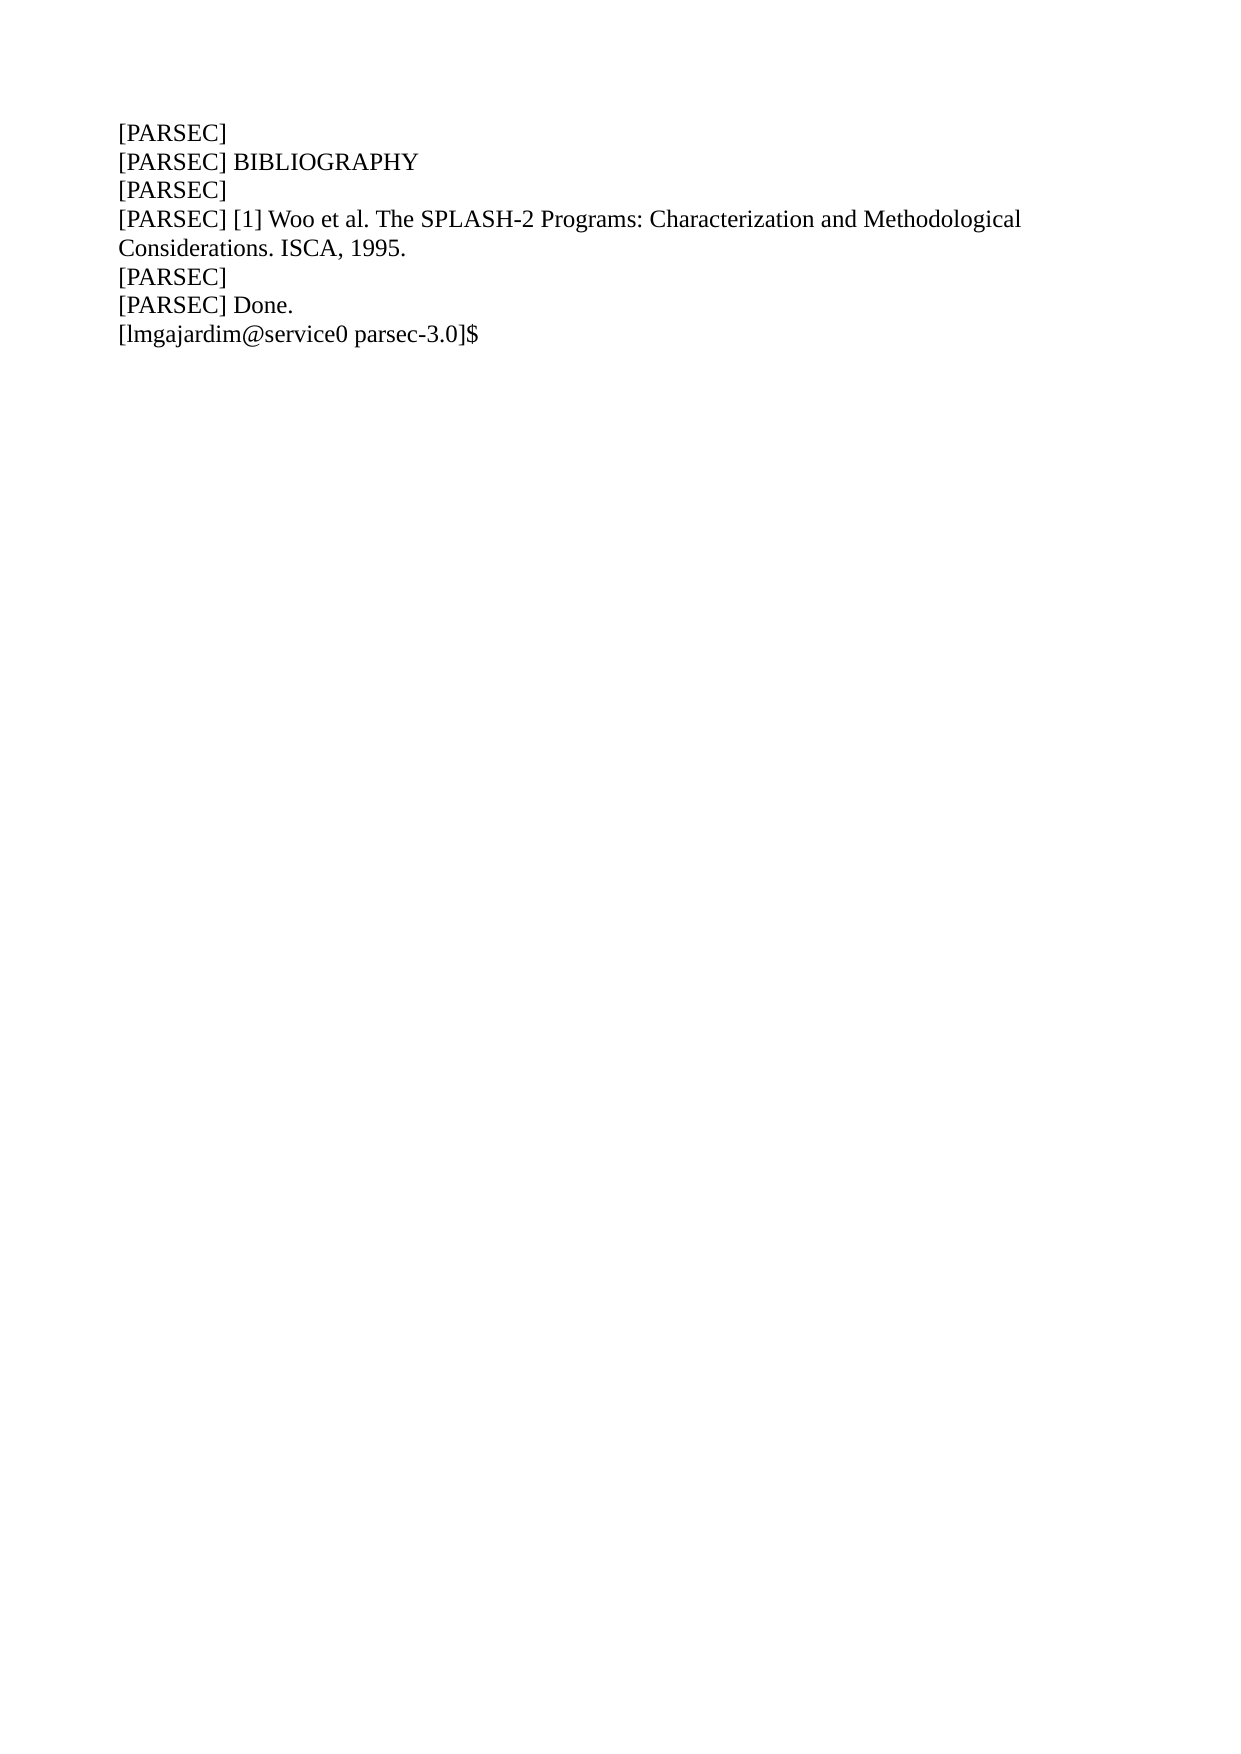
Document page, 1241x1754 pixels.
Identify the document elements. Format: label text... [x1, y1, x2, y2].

text [PARSEC] Done. [118, 291, 1122, 319]
text [PARSEC] [118, 118, 1122, 147]
text [PARSEC] [118, 262, 1122, 291]
text [PARSEC] BIBLIOGRAPHY [118, 147, 1122, 176]
text [lmgajardim@service0 parsec-3.0]$ [118, 319, 1122, 348]
text [PARSEC] [1] Woo et al. The SPLASH-2 Programs: Characterization and Methodological Considerations. ISCA, 1995. [118, 204, 1122, 262]
text [PARSEC] [118, 176, 1122, 204]
